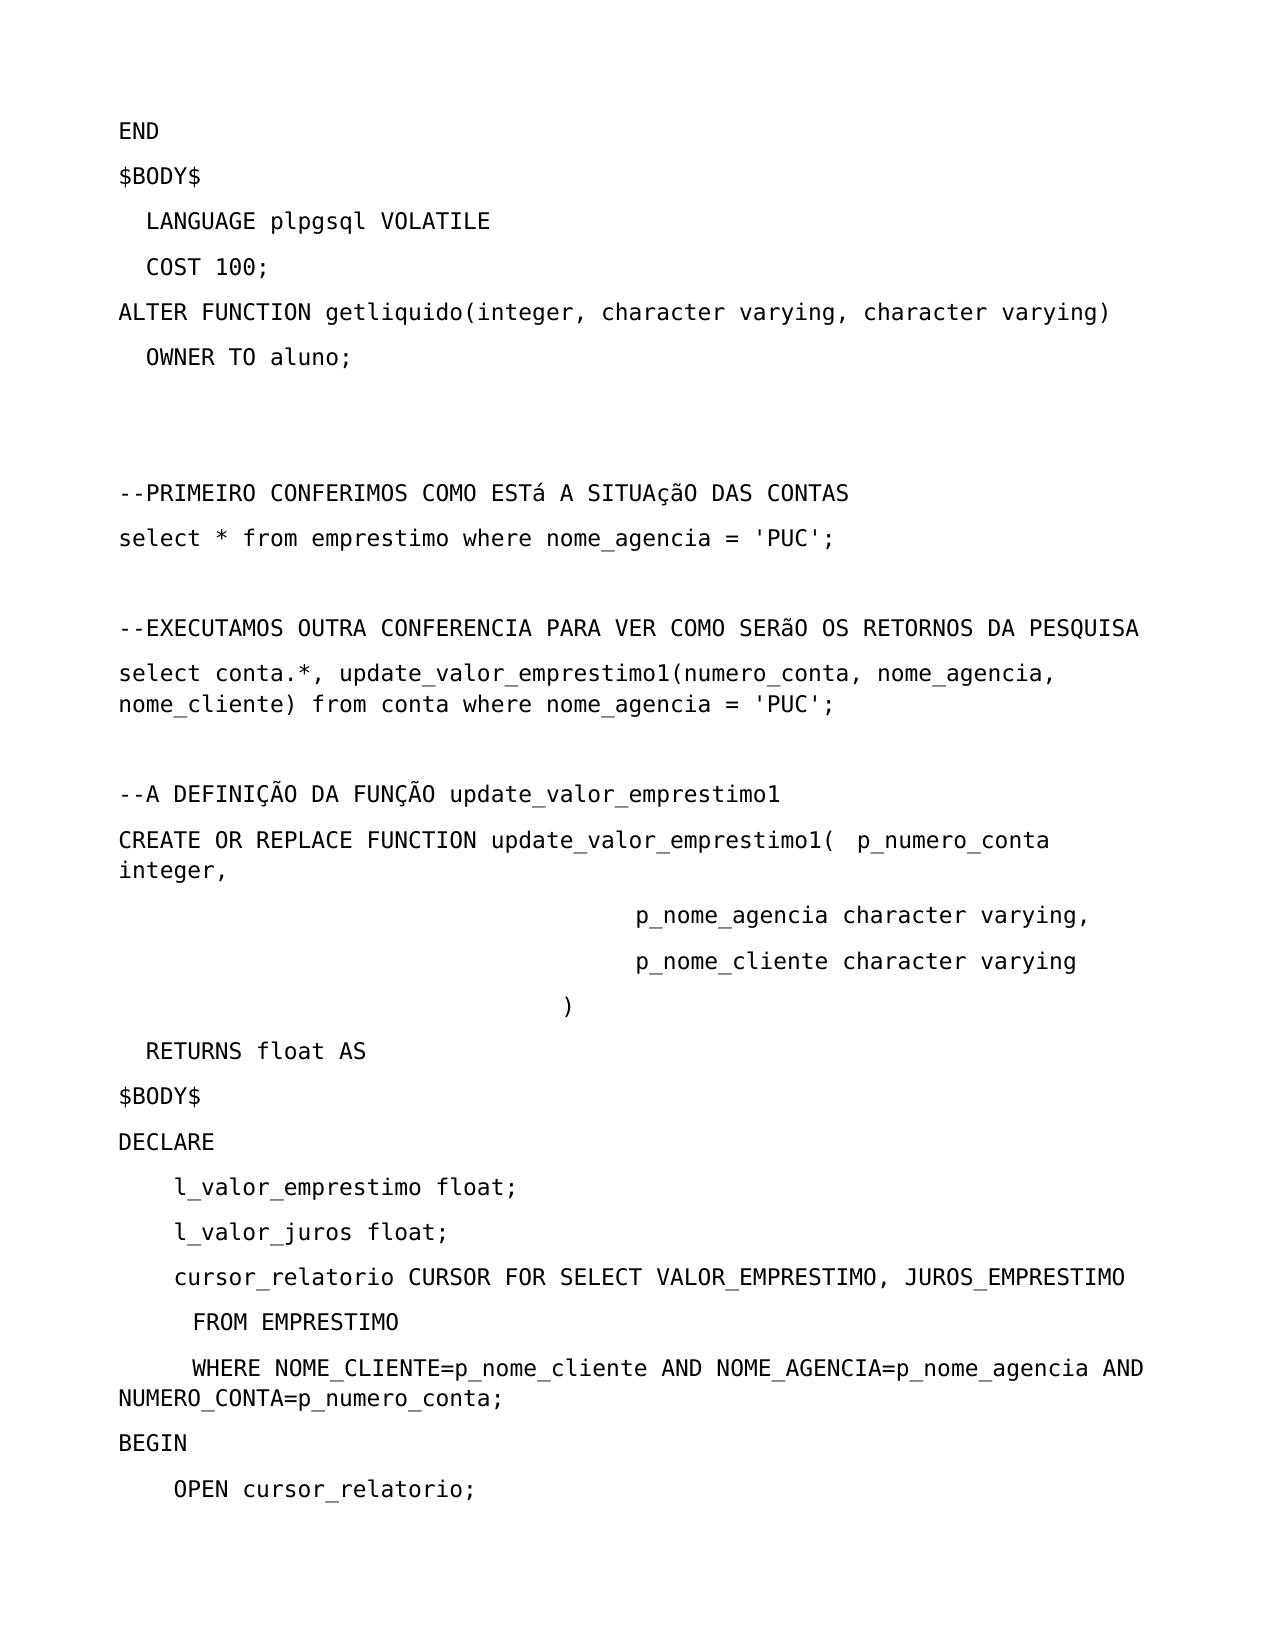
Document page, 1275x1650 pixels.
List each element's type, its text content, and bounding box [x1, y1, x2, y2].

text RETURNS float AS [118, 1038, 1157, 1065]
text BEGIN [118, 1431, 1157, 1457]
text l_valor_juros float; [118, 1219, 1157, 1246]
text p_nome_cliente character varying [118, 948, 1157, 974]
text --PRIMEIRO CONFERIMOS COMO ESTá A SITUAçãO DAS CONTAS [118, 480, 1157, 506]
text ) [118, 993, 1157, 1020]
text --A DEFINIÇÃO DA FUNÇÃO update_valor_emprestimo1 [118, 782, 1157, 808]
text DECLARE [118, 1129, 1157, 1155]
text select * from emprestimo where nome_agencia = 'PUC'; [118, 525, 1157, 552]
text END [118, 118, 1157, 145]
text LANGUAGE plpgsql VOLATILE [118, 208, 1157, 235]
text l_valor_emprestimo float; [118, 1174, 1157, 1201]
text --EXECUTAMOS OUTRA CONFERENCIA PARA VER COMO SERãO OS RETORNOS DA PESQUISA [118, 615, 1157, 642]
text OWNER TO aluno; [118, 344, 1157, 371]
text cursor_relatorio CURSOR FOR SELECT VALOR_EMPRESTIMO, JUROS_EMPRESTIMO [118, 1264, 1157, 1291]
text CREATE OR REPLACE FUNCTION update_valor_emprestimo1( p_numero_conta integer, [118, 827, 1157, 884]
text $BODY$ [118, 1083, 1157, 1110]
text COST 100; [118, 254, 1157, 280]
text select conta.*, update_valor_emprestimo1(numero_conta, nome_agencia, nome_cliente) from conta where nome_agencia = 'PUC'; [118, 661, 1157, 718]
text FROM EMPRESTIMO [118, 1309, 1157, 1336]
text ALTER FUNCTION getliquido(integer, character varying, character varying) [118, 299, 1157, 326]
text p_nome_agencia character varying, [118, 903, 1157, 929]
text OPEN cursor_relatorio; [118, 1476, 1157, 1502]
text WHERE NOME_CLIENTE=p_nome_cliente AND NOME_AGENCIA=p_nome_agencia AND NUMERO_CONTA=p_numero_conta; [118, 1355, 1157, 1412]
text $BODY$ [118, 163, 1157, 190]
